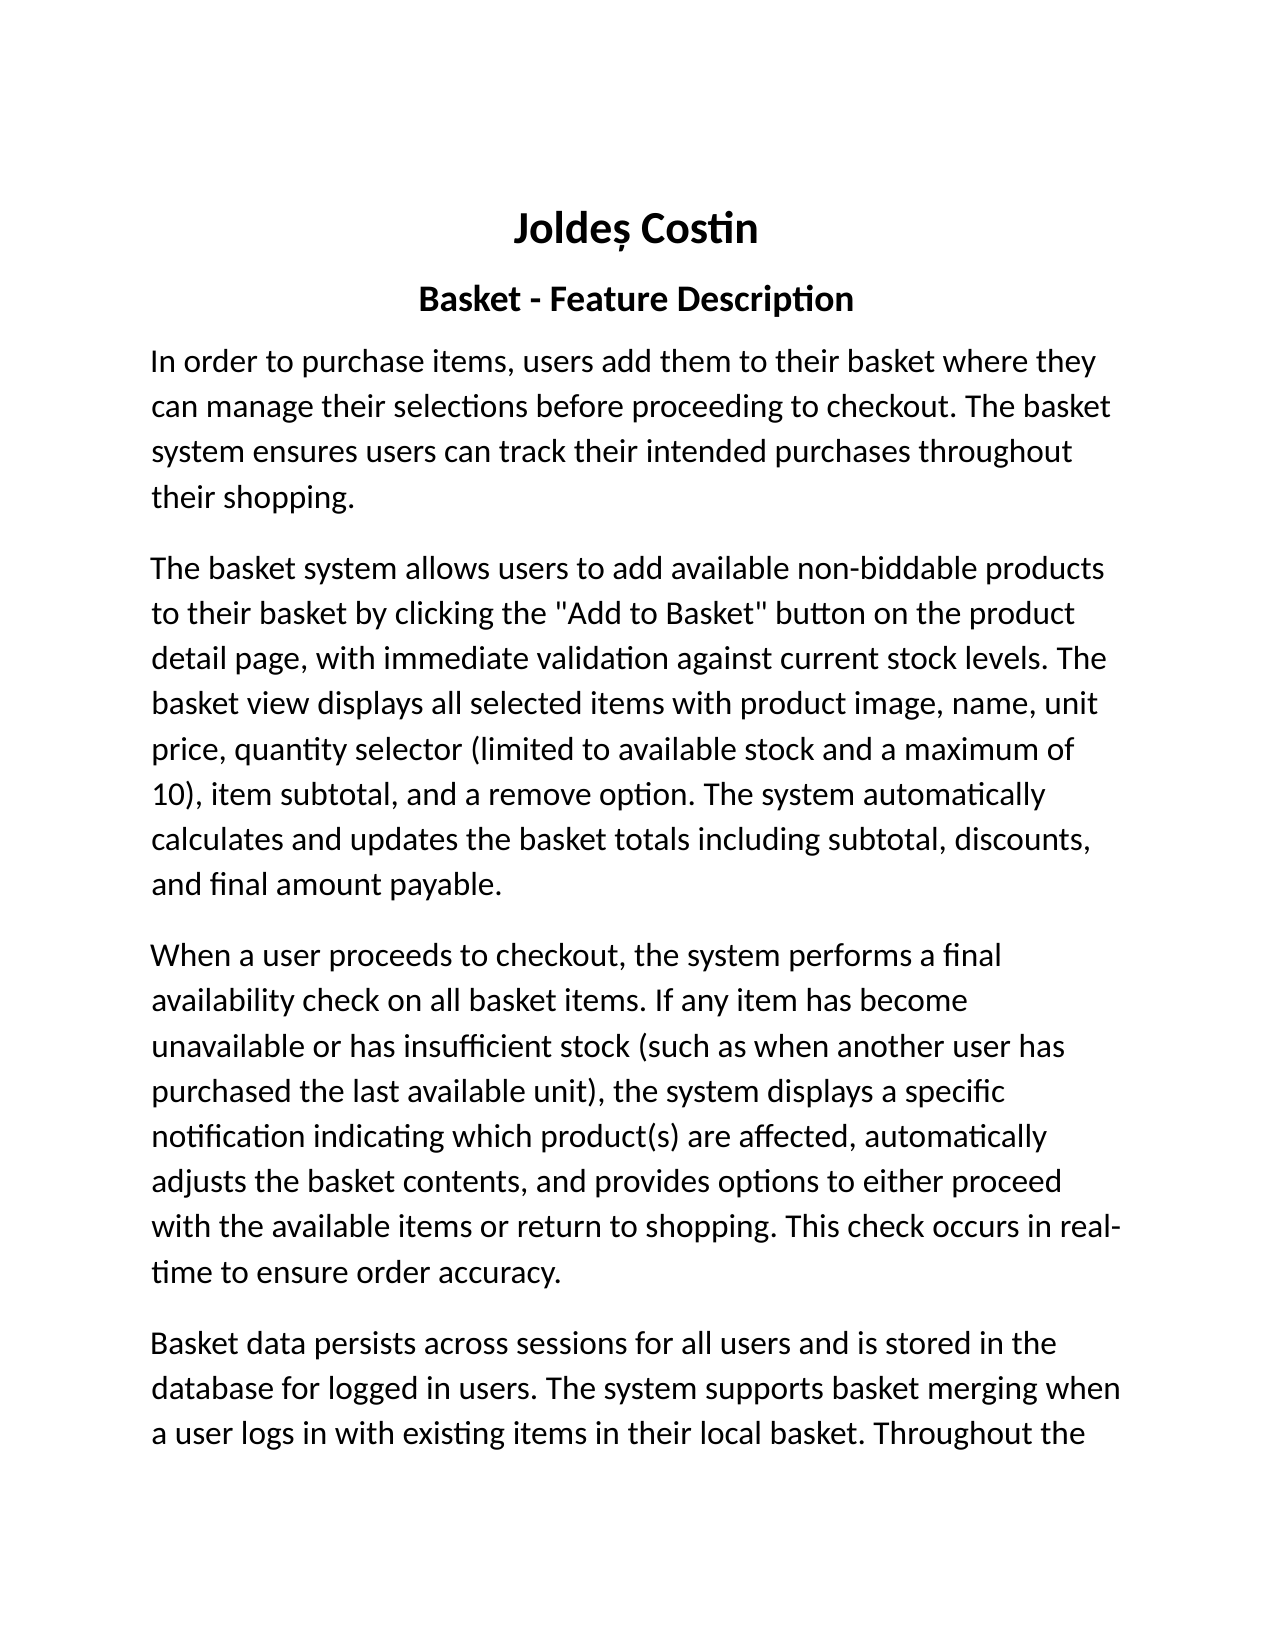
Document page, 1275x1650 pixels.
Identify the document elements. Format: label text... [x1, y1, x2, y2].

text When a user proceeds to checkout, the system performs a final availability check on all basket items. If any item has become unavailable or has insufficient stock (such as when another user has purchased the last available unit), the system displays a specific notification indicating which product(s) are affected, automatically adjusts the basket contents, and provides options to either proceed with the available items or return to shopping. This check occurs in real-time to ensure order accuracy. [150, 934, 1123, 1291]
text Basket data persists across sessions for all users and is stored in the database for logged in users. The system supports basket merging when a user logs in with existing items in their local basket. Throughout the [150, 1322, 1123, 1453]
text Basket - Feature Description [150, 275, 1123, 321]
text In order to purchase items, users add them to their basket where they can manage their selections before proceeding to checkout. The basket system ensures users can track their intended purchases throughout their shopping. [150, 340, 1123, 516]
text The basket system allows users to add available non-biddable products to their basket by clicking the "Add to Basket" button on the product detail page, with immediate validation against current stock levels. The basket view displays all selected items with product image, name, unit price, quantity selector (limited to available stock and a maximum of 10), item subtotal, and a remove option. The system automatically calculates and updates the basket totals including subtotal, discounts, and final amount payable. [150, 547, 1123, 904]
text Joldeș Costin [150, 199, 1123, 255]
